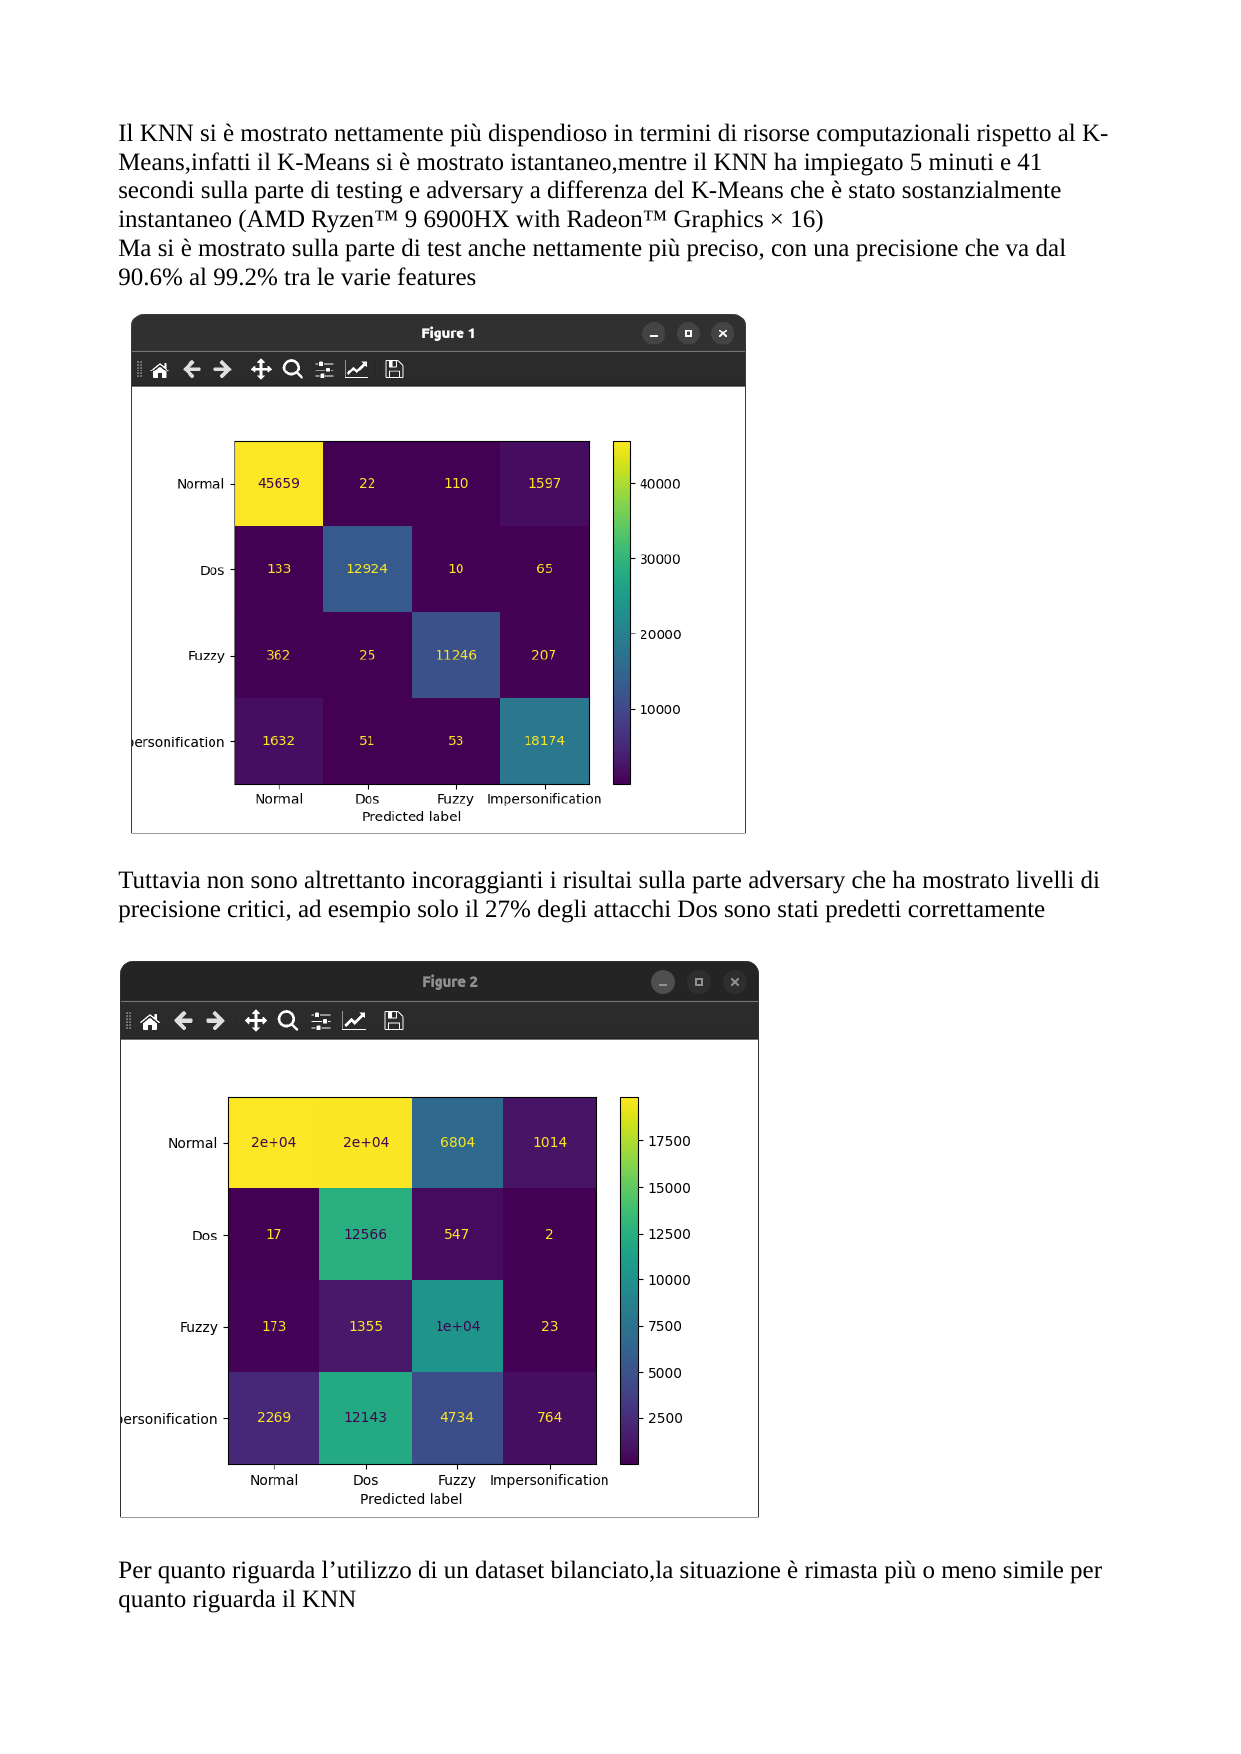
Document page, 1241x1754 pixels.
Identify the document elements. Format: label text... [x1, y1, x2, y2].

text Ma si è mostrato sulla parte di test anche nettamente più preciso, con una precisione che va dal 90.6% al 99.2% tra le varie features [118, 233, 1122, 291]
text Il KNN si è mostrato nettamente più dispendioso in termini di risorse computazionali rispetto al K-Means,infatti il K-Means si è mostrato istantaneo,mentre il KNN ha impiegato 5 minuti e 41 secondi sulla parte di testing e adversary a differenza del K-Means che è stato sostanzialmente instantaneo (AMD Ryzen™ 9 6900HX with Radeon™ Graphics × 16) [118, 118, 1122, 233]
text Tuttavia non sono altrettanto incoraggianti i risultai sulla parte adversary che ha mostrato livelli di precisione critici, ad esempio solo il 27% degli attacchi Dos sono stati predetti correttamente [118, 866, 1122, 923]
picture [111, 952, 768, 1527]
picture [121, 306, 755, 843]
text Per quanto riguarda l’utilizzo di un dataset bilanciato,la situazione è rimasta più o meno simile per quanto riguarda il KNN [118, 1556, 1122, 1613]
